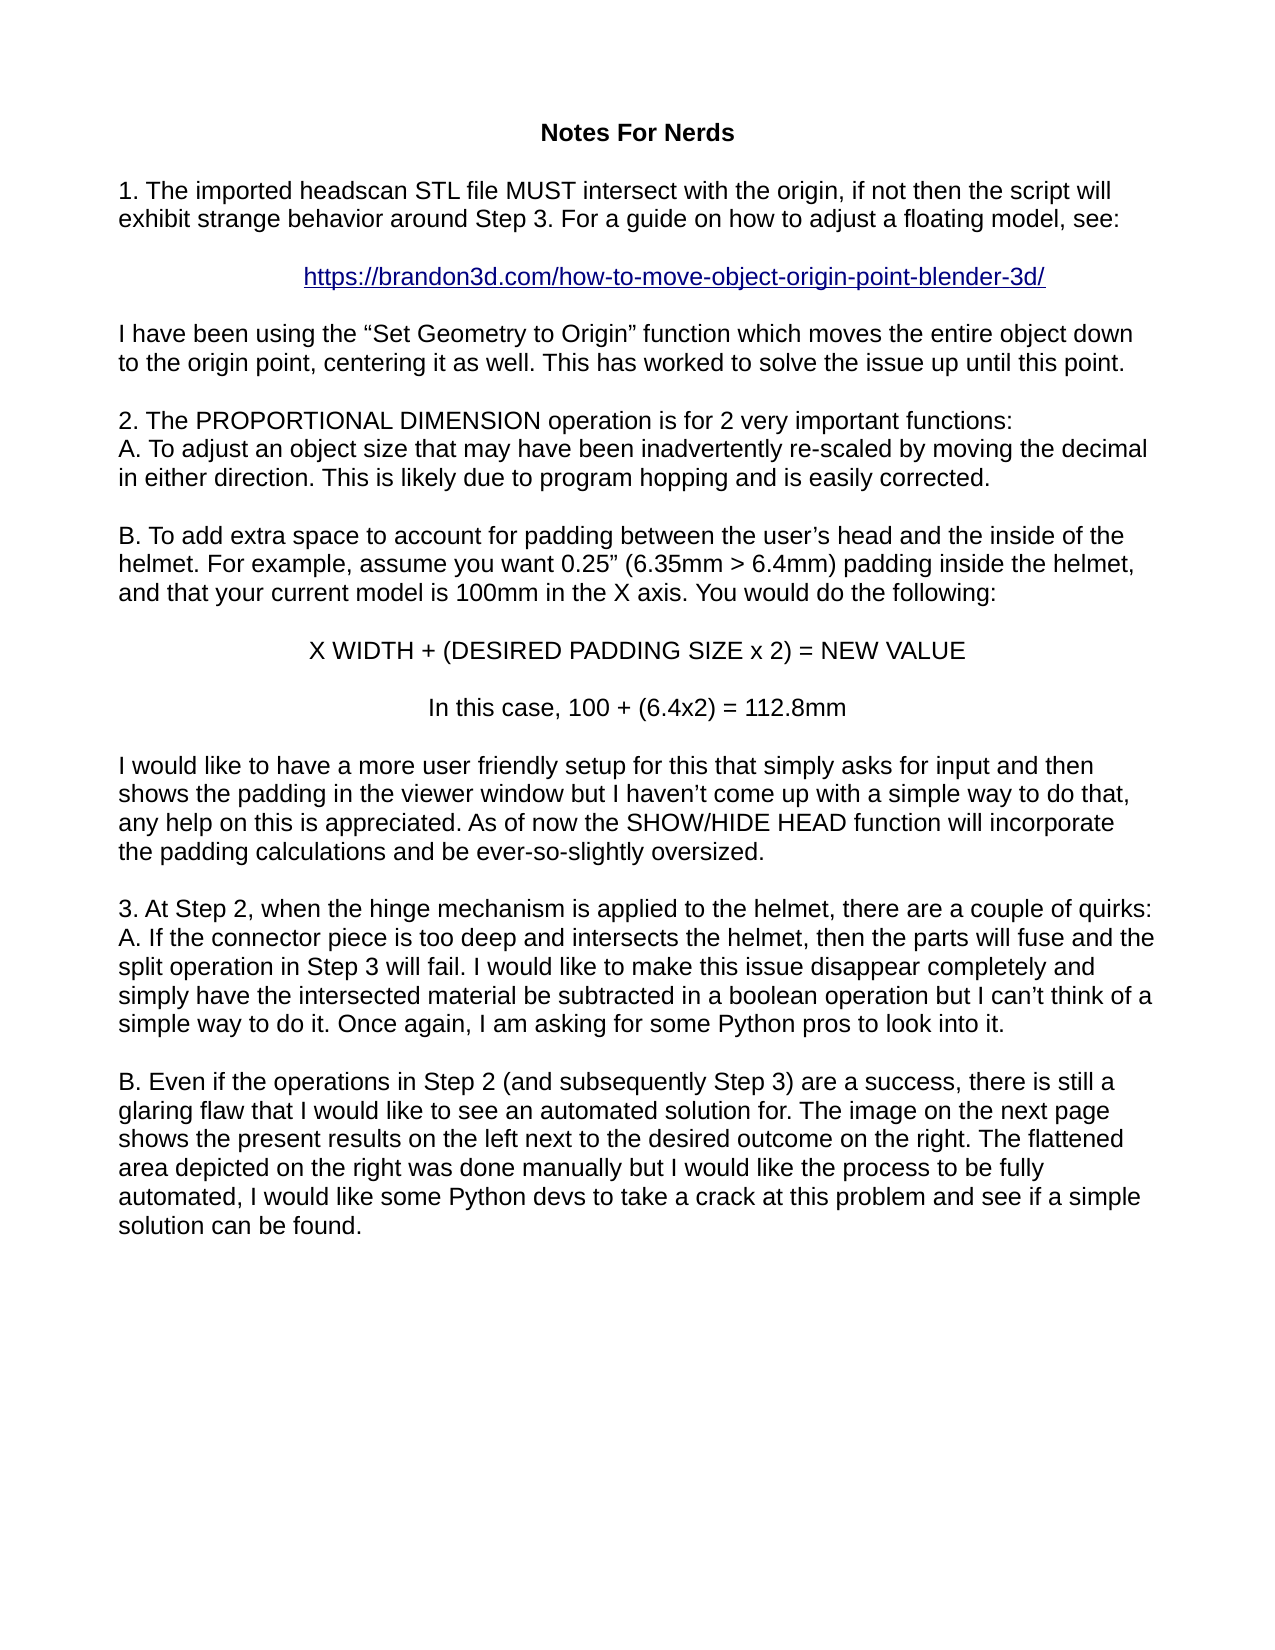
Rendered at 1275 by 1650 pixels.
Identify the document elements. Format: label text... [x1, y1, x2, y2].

text I would like to have a more user friendly setup for this that simply asks for input and then shows the padding in the viewer window but I haven’t come up with a simple way to do that, any help on this is appreciated. As of now the SHOW/HIDE HEAD function will incorporate the padding calculations and be ever-so-slightly oversized. [118, 751, 1157, 866]
text B. To add extra space to account for padding between the user’s head and the inside of the helmet. For example, assume you want 0.25” (6.35mm > 6.4mm) padding inside the helmet, and that your current model is 100mm in the X axis. You would do the following: [118, 521, 1157, 607]
text Notes For Nerds [118, 118, 1157, 147]
text A. To adjust an object size that may have been inadvertently re-scaled by moving the decimal in either direction. This is likely due to program hopping and is easily corrected. [118, 434, 1157, 492]
text In this case, 100 + (6.4x2) = 112.8mm [118, 693, 1157, 722]
text B. Even if the operations in Step 2 (and subsequently Step 3) are a success, there is still a glaring flaw that I would like to see an automated solution for. The image on the next page shows the present results on the left next to the desired outcome on the right. The flattened area depicted on the right was done manually but I would like the process to be fully automated, I would like some Python devs to take a crack at this problem and see if a simple solution can be found. [118, 1067, 1157, 1239]
text A. If the connector piece is too deep and intersects the helmet, then the parts will fuse and the split operation in Step 3 will fail. I would like to make this issue disappear completely and simply have the intersected material be subtracted in a boolean operation but I can’t think of a simple way to do it. Once again, I am asking for some Python pros to look into it. [118, 923, 1157, 1038]
text 1. The imported headscan STL file MUST intersect with the origin, if not then the script will exhibit strange behavior around Step 3. For a guide on how to adjust a floating model, see: [118, 176, 1157, 233]
text 3. At Step 2, when the hinge mechanism is applied to the helmet, there are a couple of quirks: [118, 894, 1157, 923]
text https://brandon3d.com/how-to-move-object-origin-point-blender-3d/ [118, 262, 1157, 291]
text X WIDTH + (DESIRED PADDING SIZE x 2) = NEW VALUE [118, 636, 1157, 664]
text 2. The PROPORTIONAL DIMENSION operation is for 2 very important functions: [118, 406, 1157, 434]
text I have been using the “Set Geometry to Origin” function which moves the entire object down to the origin point, centering it as well. This has worked to solve the issue up until this point. [118, 319, 1157, 377]
